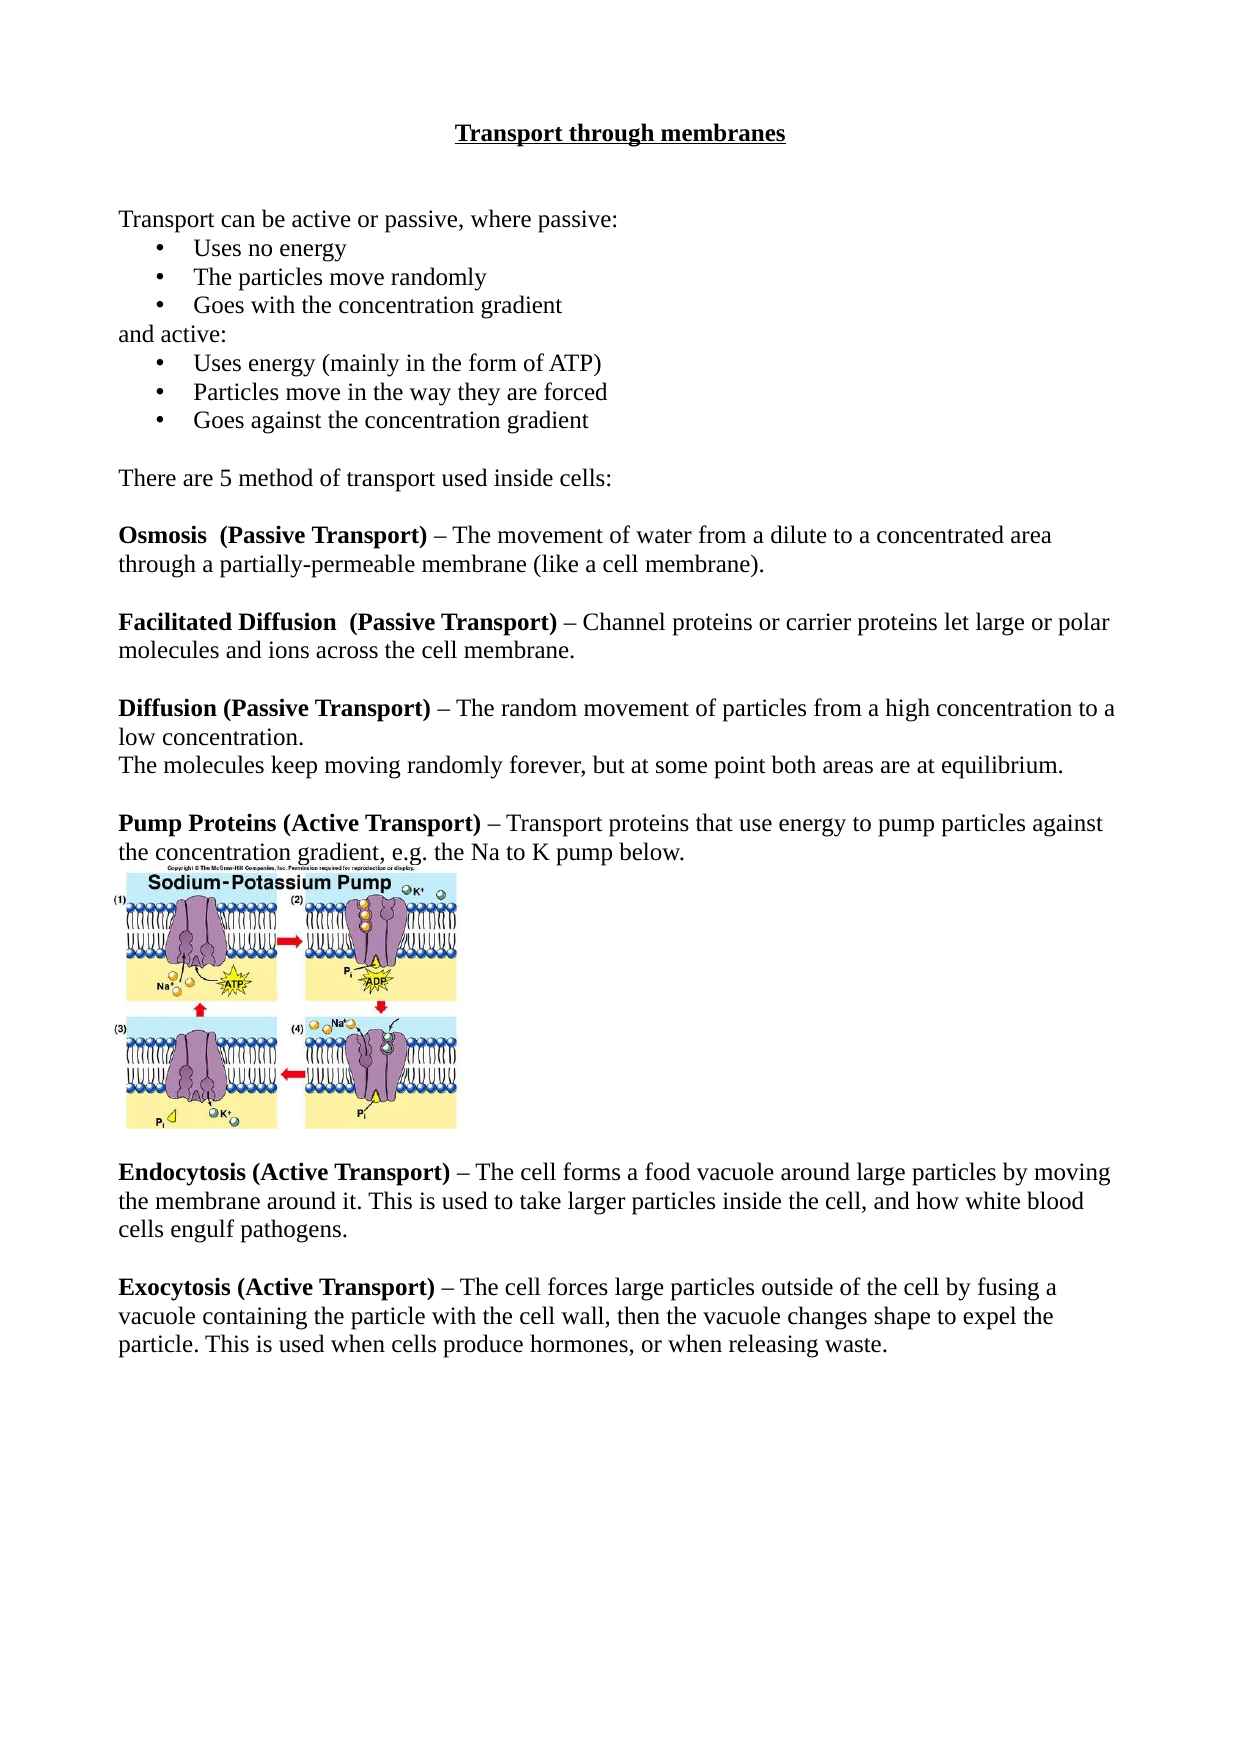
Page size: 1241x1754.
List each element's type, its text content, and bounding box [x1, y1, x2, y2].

text Osmosis (Passive Transport) – The movement of water from a dilute to a concentrated area through a partially-permeable membrane (like a cell membrane). [118, 521, 1122, 578]
text Transport through membranes [118, 118, 1122, 147]
list Particles move in the way they are forced [156, 377, 1122, 406]
list Uses energy (mainly in the form of ATP) [156, 348, 1122, 377]
list Goes against the concentration gradient [156, 406, 1122, 434]
text The molecules keep moving randomly forever, but at some point both areas are at equilibrium. [118, 751, 1122, 779]
text Facilitated Diffusion (Passive Transport) – Channel proteins or carrier proteins let large or polar molecules and ions across the cell membrane. [118, 607, 1122, 664]
text Transport can be active or passive, where passive: [118, 204, 1122, 233]
text There are 5 method of transport used inside cells: [118, 463, 1122, 492]
list Goes with the concentration gradient [156, 291, 1122, 319]
text Exocytosis (Active Transport) – The cell forces large particles outside of the cell by fusing a vacuole containing the particle with the cell wall, then the vacuole changes shape to expel the particle. This is used when cells produce hormones, or when releasing waste. [118, 1272, 1122, 1358]
text Pump Proteins (Active Transport) – Transport proteins that use energy to pump particles against the concentration gradient, e.g. the Na to K pump below. [118, 808, 1122, 866]
text Diffusion (Passive Transport) – The random movement of particles from a high concentration to a low concentration. [118, 693, 1122, 751]
list The particles move randomly [156, 262, 1122, 291]
text Endocytosis (Active Transport) – The cell forms a food vacuole around large particles by moving the membrane around it. This is used to take larger particles inside the cell, and how white blood cells engulf pathogens. [118, 1157, 1122, 1243]
picture [113, 865, 464, 1129]
text and active: [118, 319, 1122, 348]
list Uses no energy [156, 233, 1122, 262]
